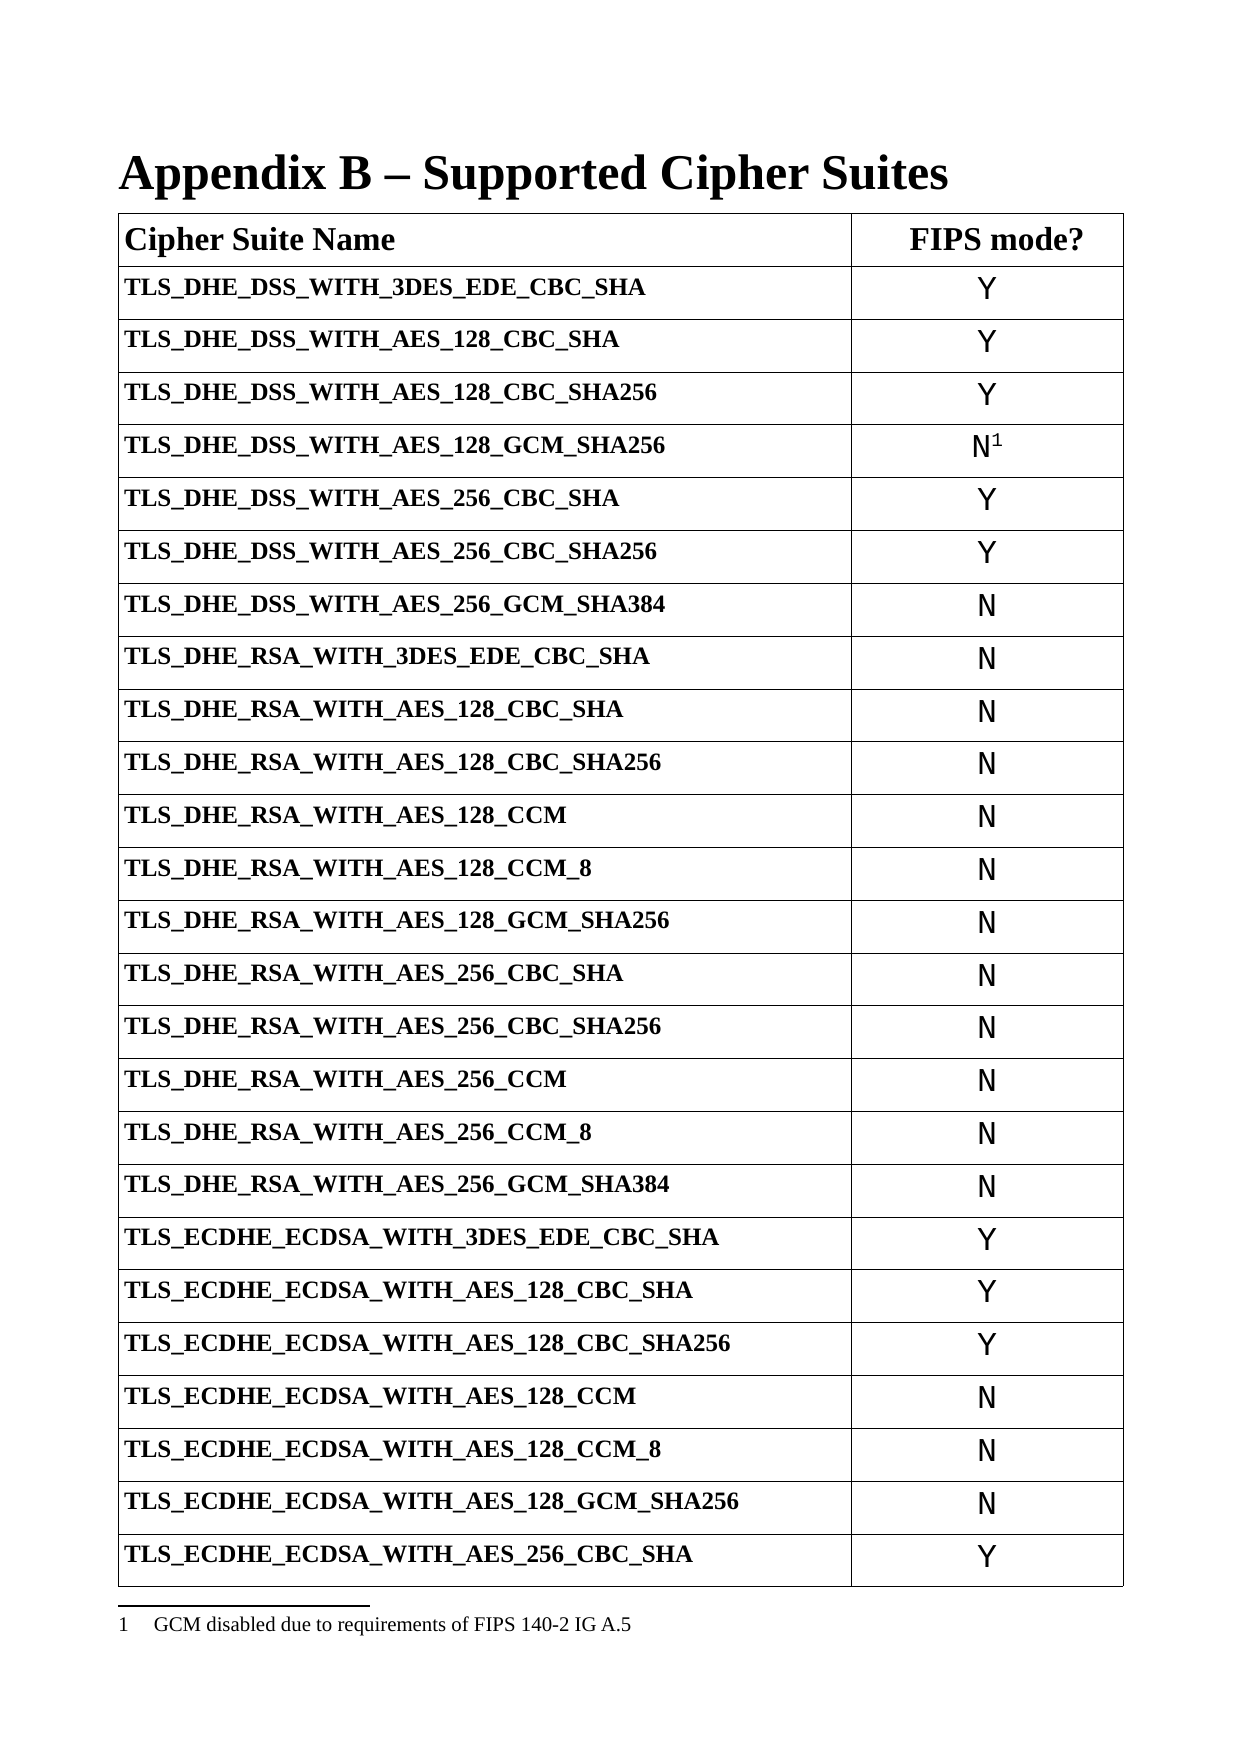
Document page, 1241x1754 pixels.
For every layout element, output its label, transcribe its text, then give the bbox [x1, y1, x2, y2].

table_cell TLS_DHE_DSS_WITH_AES_128_GCM_SHA256 [119, 425, 851, 477]
table_cell TLS_DHE_RSA_WITH_AES_256_CCM [119, 1059, 851, 1111]
table_cell TLS_DHE_RSA_WITH_AES_128_CBC_SHA256 [119, 742, 851, 794]
table_cell TLS_DHE_RSA_WITH_AES_128_GCM_SHA256 [119, 901, 851, 952]
subtitle Appendix B – Supported Cipher Suites [118, 143, 1122, 201]
table_cell TLS_ECDHE_ECDSA_WITH_AES_256_CBC_SHA [119, 1535, 851, 1586]
table_cell TLS_DHE_DSS_WITH_AES_128_CBC_SHA256 [119, 373, 851, 424]
table_cell N [852, 1006, 1123, 1058]
table_cell N [852, 637, 1123, 688]
table_cell N [852, 1165, 1123, 1217]
table_cell TLS_DHE_RSA_WITH_3DES_EDE_CBC_SHA [119, 637, 851, 688]
table_cell N [852, 1059, 1123, 1111]
table_cell TLS_DHE_RSA_WITH_AES_128_CCM_8 [119, 848, 851, 900]
table_cell N [852, 1482, 1123, 1533]
table_cell Y [852, 267, 1123, 319]
table_cell Y [852, 1218, 1123, 1269]
table_cell N [852, 795, 1123, 847]
table_cell TLS_DHE_RSA_WITH_AES_256_GCM_SHA384 [119, 1165, 851, 1217]
table_cell TLS_DHE_DSS_WITH_3DES_EDE_CBC_SHA [119, 267, 851, 319]
table_cell N [852, 584, 1123, 636]
table_cell N [852, 1112, 1123, 1164]
table_cell N [852, 742, 1123, 794]
table_cell TLS_DHE_RSA_WITH_AES_256_CCM_8 [119, 1112, 851, 1164]
table_cell TLS_ECDHE_ECDSA_WITH_AES_128_GCM_SHA256 [119, 1482, 851, 1533]
table_cell TLS_ECDHE_ECDSA_WITH_AES_128_CCM_8 [119, 1429, 851, 1481]
table_cell TLS_DHE_DSS_WITH_AES_128_CBC_SHA [119, 320, 851, 372]
table_cell N [852, 848, 1123, 900]
table_cell N [852, 1429, 1123, 1481]
table_cell TLS_ECDHE_ECDSA_WITH_AES_128_CCM [119, 1376, 851, 1428]
table_cell Y [852, 478, 1123, 530]
table_cell Y [852, 1323, 1123, 1375]
table_cell Y [852, 1270, 1123, 1322]
table_cell TLS_ECDHE_ECDSA_WITH_AES_128_CBC_SHA [119, 1270, 851, 1322]
table_cell Y [852, 531, 1123, 583]
table_cell N [852, 954, 1123, 1005]
table_cell TLS_DHE_DSS_WITH_AES_256_CBC_SHA [119, 478, 851, 530]
table_header FIPS mode? [852, 214, 1123, 266]
table_cell TLS_ECDHE_ECDSA_WITH_AES_128_CBC_SHA256 [119, 1323, 851, 1375]
table_cell TLS_DHE_DSS_WITH_AES_256_GCM_SHA384 [119, 584, 851, 636]
table_cell TLS_DHE_RSA_WITH_AES_128_CBC_SHA [119, 690, 851, 741]
table_cell N [852, 425, 1123, 477]
table_cell TLS_ECDHE_ECDSA_WITH_3DES_EDE_CBC_SHA [119, 1218, 851, 1269]
table_header Cipher Suite Name [119, 214, 851, 266]
table_cell TLS_DHE_RSA_WITH_AES_256_CBC_SHA256 [119, 1006, 851, 1058]
table_cell Y [852, 1535, 1123, 1586]
table_cell TLS_DHE_RSA_WITH_AES_256_CBC_SHA [119, 954, 851, 1005]
table_cell N [852, 1376, 1123, 1428]
table_cell Y [852, 320, 1123, 372]
table_cell TLS_DHE_RSA_WITH_AES_128_CCM [119, 795, 851, 847]
table_cell N [852, 690, 1123, 741]
table_cell N [852, 901, 1123, 952]
table_cell Y [852, 373, 1123, 424]
table_cell TLS_DHE_DSS_WITH_AES_256_CBC_SHA256 [119, 531, 851, 583]
